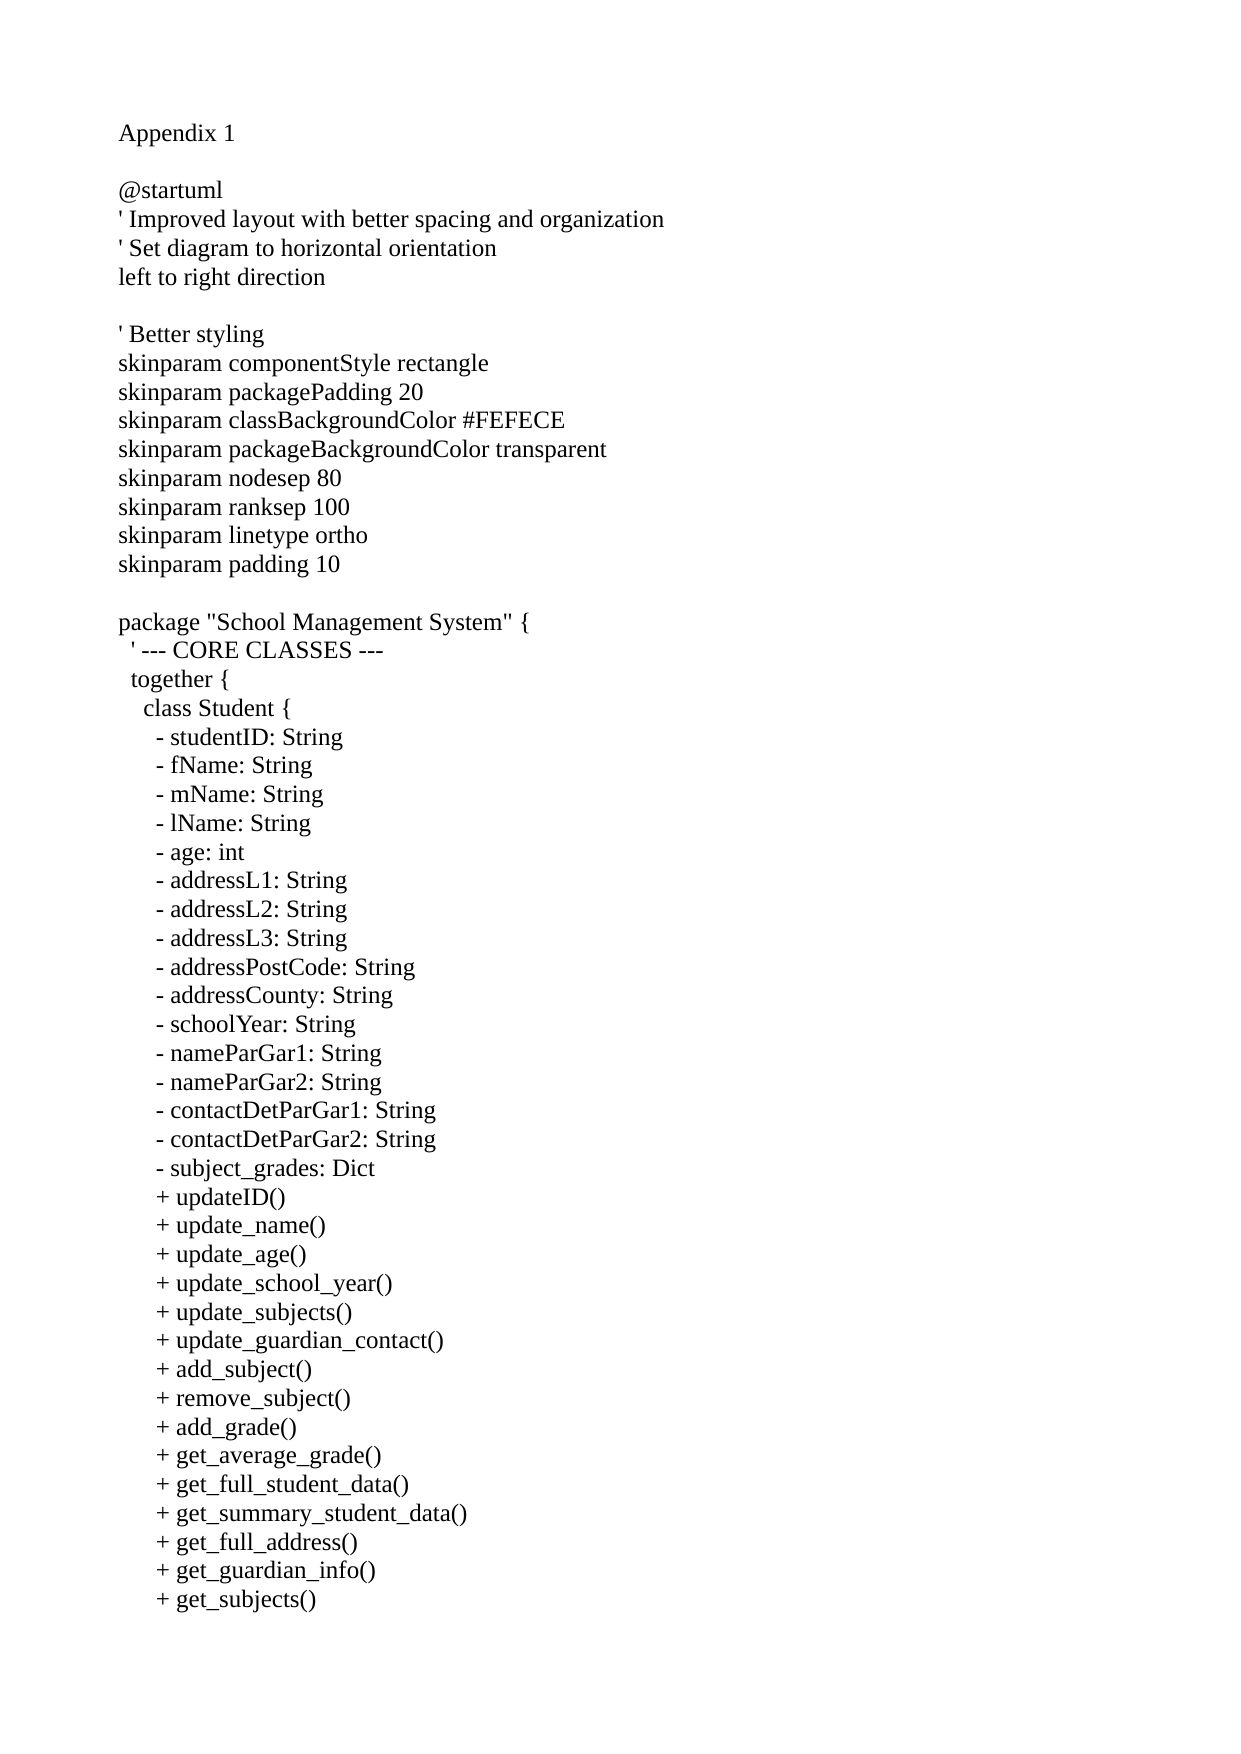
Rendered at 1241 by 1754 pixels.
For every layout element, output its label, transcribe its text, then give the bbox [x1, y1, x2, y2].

text + get_full_address() [118, 1527, 1122, 1556]
text - studentID: String [118, 722, 1122, 751]
text - lName: String [118, 808, 1122, 837]
text class Student { [118, 693, 1122, 722]
text + get_subjects() [118, 1584, 1122, 1613]
text + update_name() [118, 1211, 1122, 1239]
text ' --- CORE CLASSES --- [118, 636, 1122, 664]
text - nameParGar1: String [118, 1038, 1122, 1067]
text - fName: String [118, 751, 1122, 779]
text + update_age() [118, 1239, 1122, 1268]
text - addressCounty: String [118, 981, 1122, 1009]
text ' Better styling [118, 319, 1122, 348]
text + add_grade() [118, 1412, 1122, 1441]
text - nameParGar2: String [118, 1067, 1122, 1096]
text - mName: String [118, 779, 1122, 808]
text - addressPostCode: String [118, 952, 1122, 981]
text skinparam linetype ortho [118, 521, 1122, 549]
text - addressL2: String [118, 894, 1122, 923]
text - subject_grades: Dict [118, 1153, 1122, 1182]
text - contactDetParGar2: String [118, 1124, 1122, 1153]
text left to right direction [118, 262, 1122, 291]
text - schoolYear: String [118, 1009, 1122, 1038]
text skinparam padding 10 [118, 549, 1122, 578]
text + get_average_grade() [118, 1441, 1122, 1469]
text ' Improved layout with better spacing and organization [118, 204, 1122, 233]
text - age: int [118, 837, 1122, 866]
text + update_guardian_contact() [118, 1326, 1122, 1354]
text + get_full_student_data() [118, 1469, 1122, 1498]
text + add_subject() [118, 1354, 1122, 1383]
text + updateID() [118, 1182, 1122, 1211]
text skinparam ranksep 100 [118, 492, 1122, 521]
text package "School Management System" { [118, 607, 1122, 636]
text skinparam componentStyle rectangle [118, 348, 1122, 377]
text ' Set diagram to horizontal orientation [118, 233, 1122, 262]
text + update_subjects() [118, 1297, 1122, 1326]
text - addressL1: String [118, 866, 1122, 894]
text + remove_subject() [118, 1383, 1122, 1412]
text - contactDetParGar1: String [118, 1096, 1122, 1124]
text - addressL3: String [118, 923, 1122, 952]
text Appendix 1 [118, 118, 1122, 147]
text skinparam packageBackgroundColor transparent [118, 434, 1122, 463]
text skinparam classBackgroundColor #FEFECE [118, 406, 1122, 434]
text @startuml [118, 176, 1122, 204]
text skinparam packagePadding 20 [118, 377, 1122, 406]
text skinparam nodesep 80 [118, 463, 1122, 492]
text + get_summary_student_data() [118, 1498, 1122, 1527]
text together { [118, 664, 1122, 693]
text + update_school_year() [118, 1268, 1122, 1297]
text + get_guardian_info() [118, 1556, 1122, 1584]
